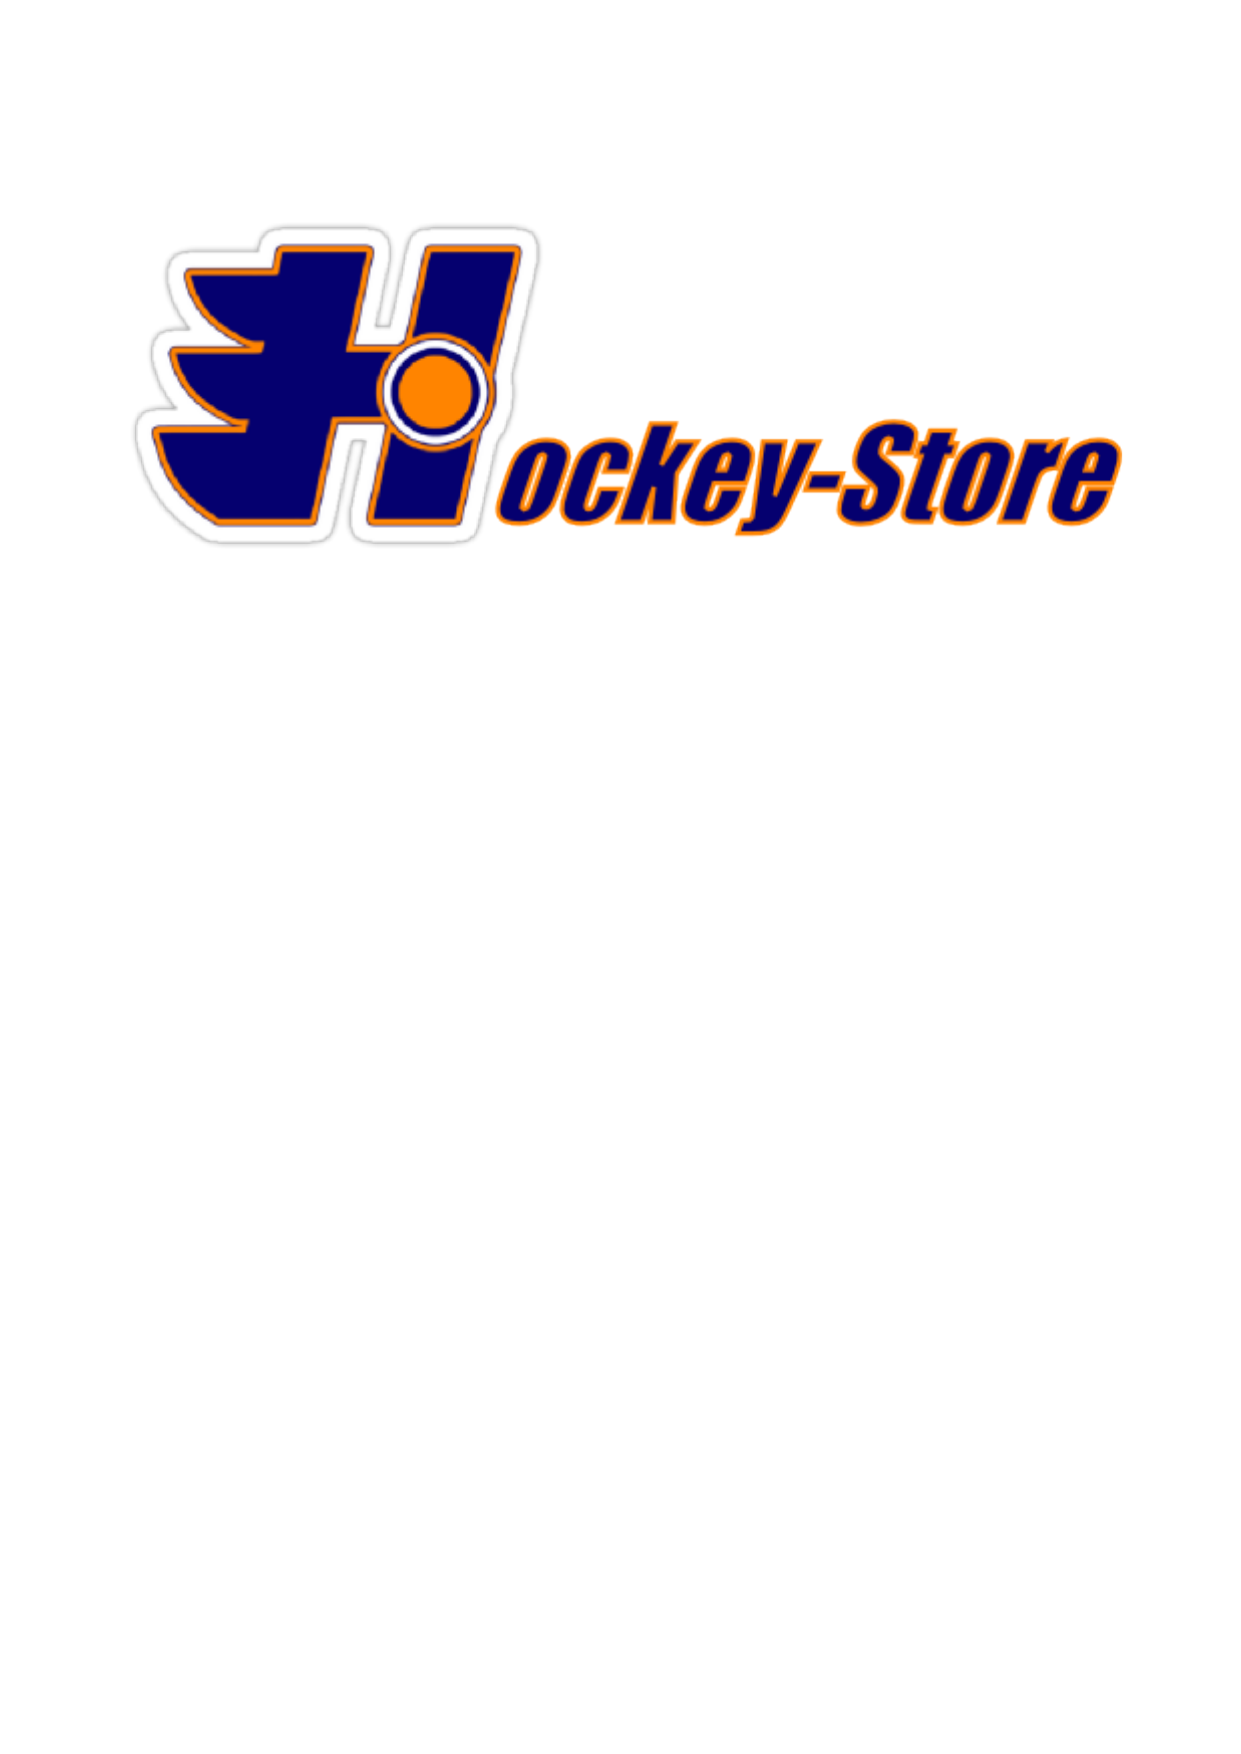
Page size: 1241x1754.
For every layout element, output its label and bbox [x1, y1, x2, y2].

picture [118, 176, 1123, 596]
